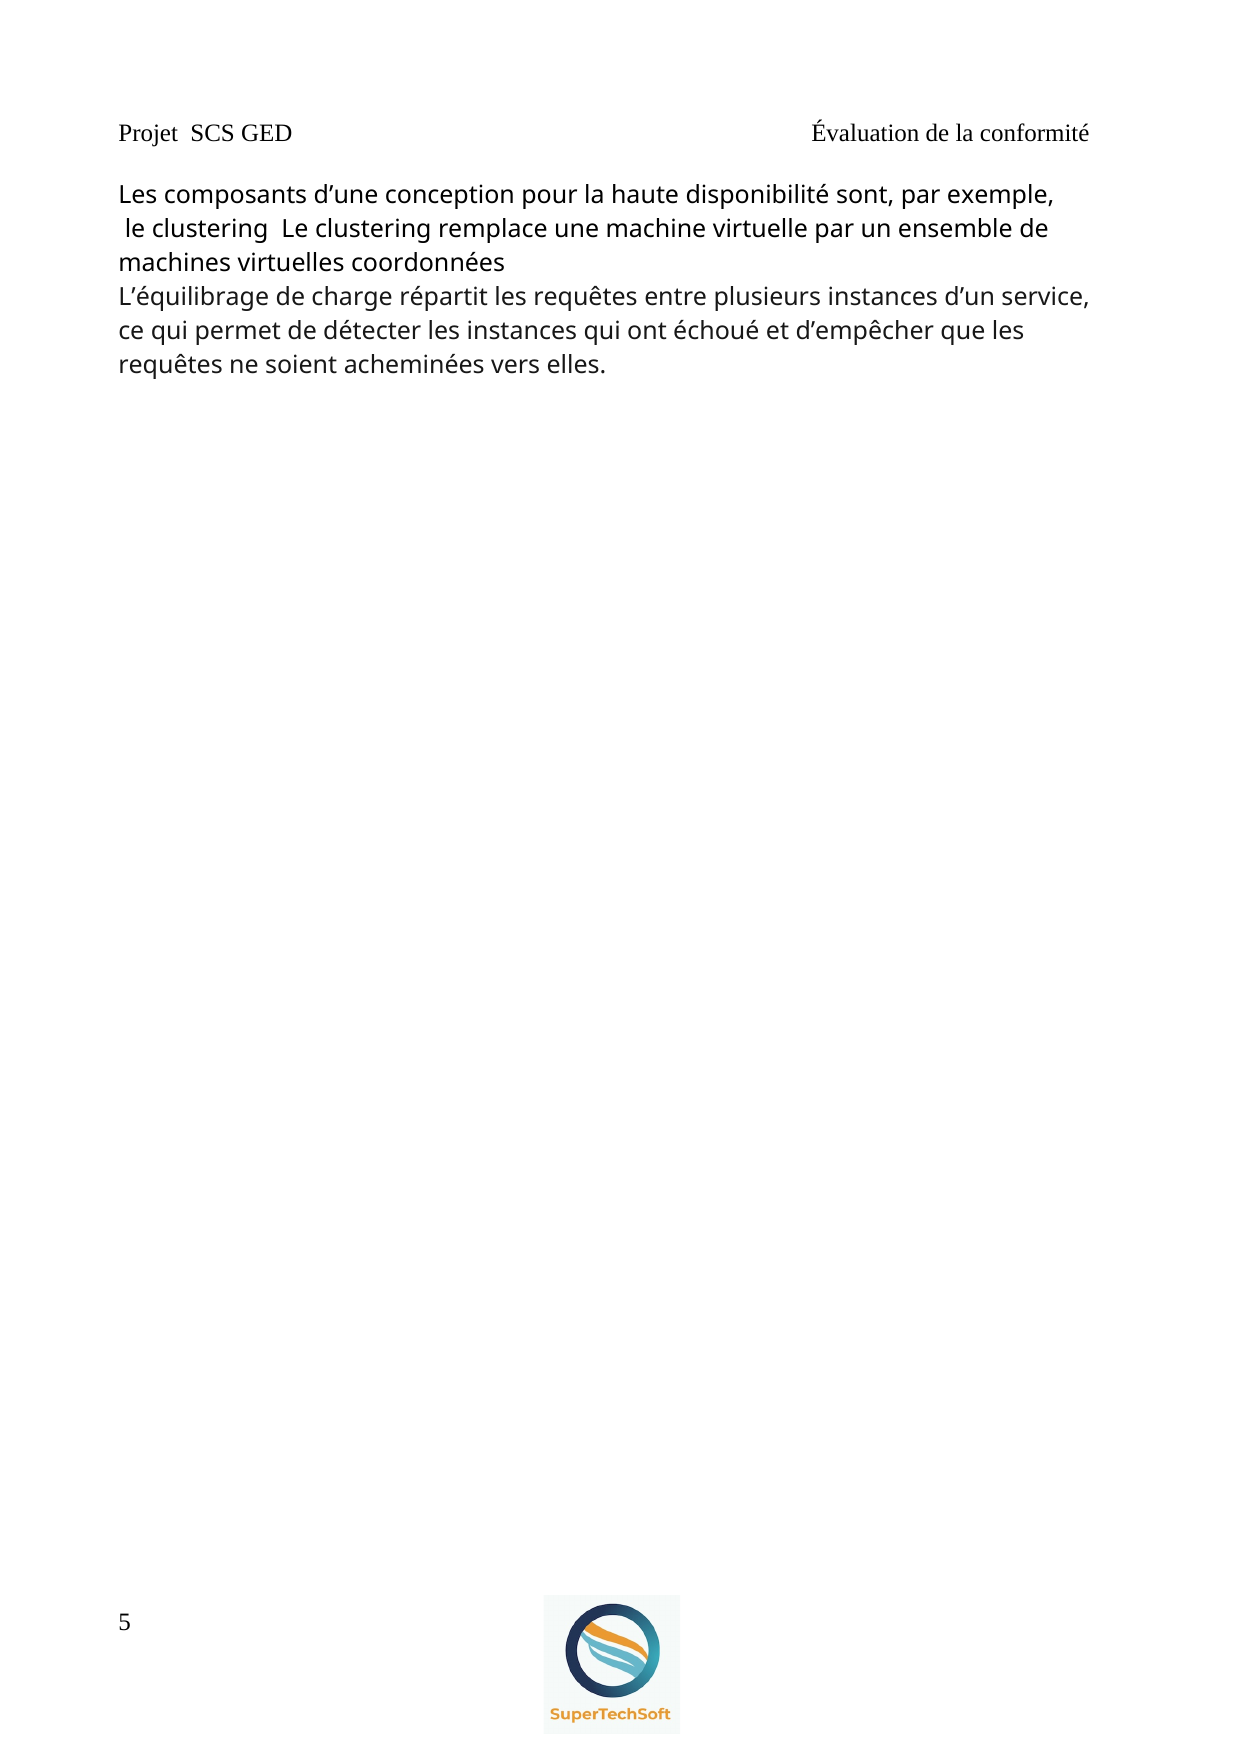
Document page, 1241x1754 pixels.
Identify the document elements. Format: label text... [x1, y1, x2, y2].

text le clustering Le clustering remplace une machine virtuelle par un ensemble de machines virtuelles coordonnées [118, 210, 1122, 278]
text L’équilibrage de charge répartit les requêtes entre plusieurs instances d’un service, ce qui permet de détecter les instances qui ont échoué et d’empêcher que les requêtes ne soient acheminées vers elles. [118, 278, 1122, 381]
picture [543, 1595, 681, 1734]
text Les composants d’une conception pour la haute disponibilité sont, par exemple, [118, 176, 1122, 210]
